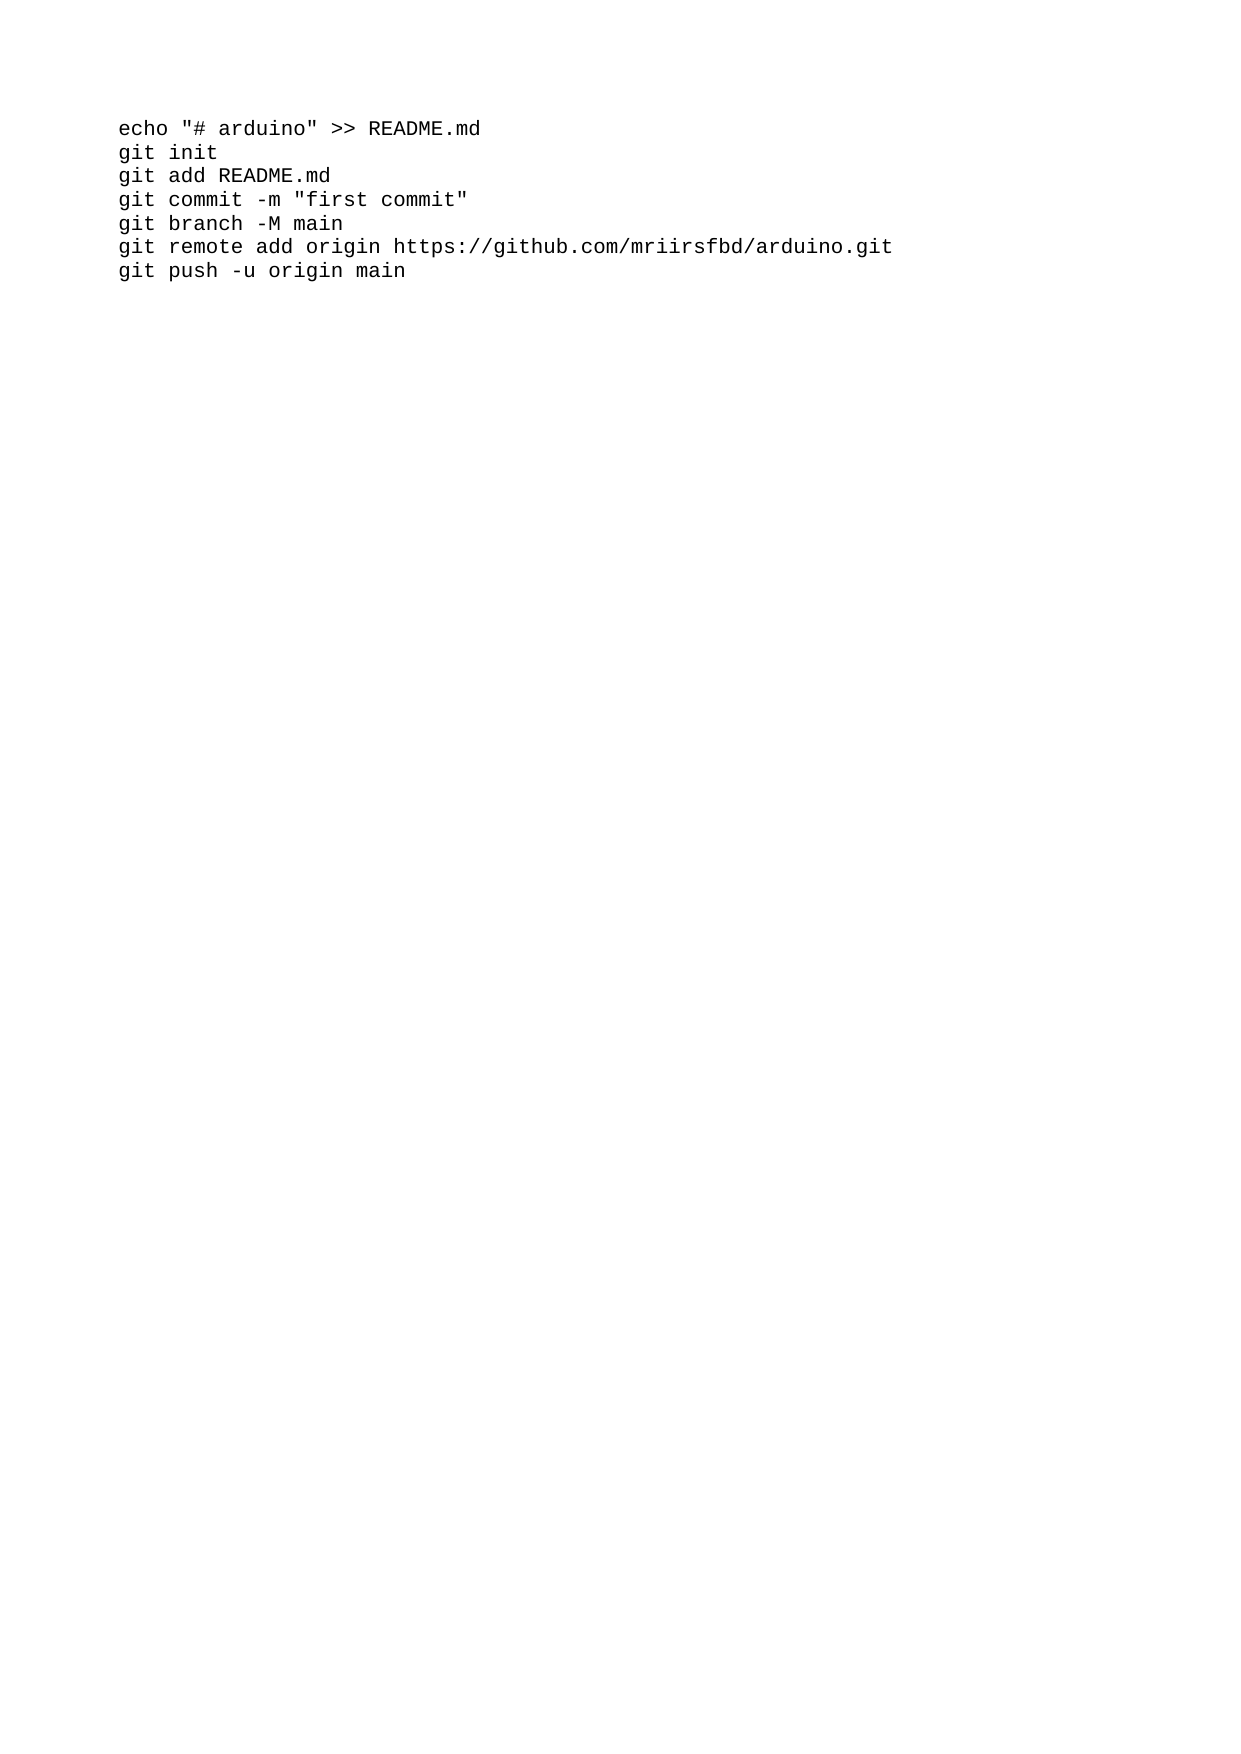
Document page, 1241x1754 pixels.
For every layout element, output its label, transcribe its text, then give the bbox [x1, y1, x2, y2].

text git push -u origin main [118, 260, 1122, 284]
text git commit -m "first commit" [118, 189, 1122, 213]
text git branch -M main [118, 213, 1122, 236]
text git add README.md [118, 165, 1122, 189]
text echo "# arduino" >> README.md [118, 118, 1122, 142]
text git init [118, 142, 1122, 165]
text git remote add origin https://github.com/mriirsfbd/arduino.git [118, 236, 1122, 260]
